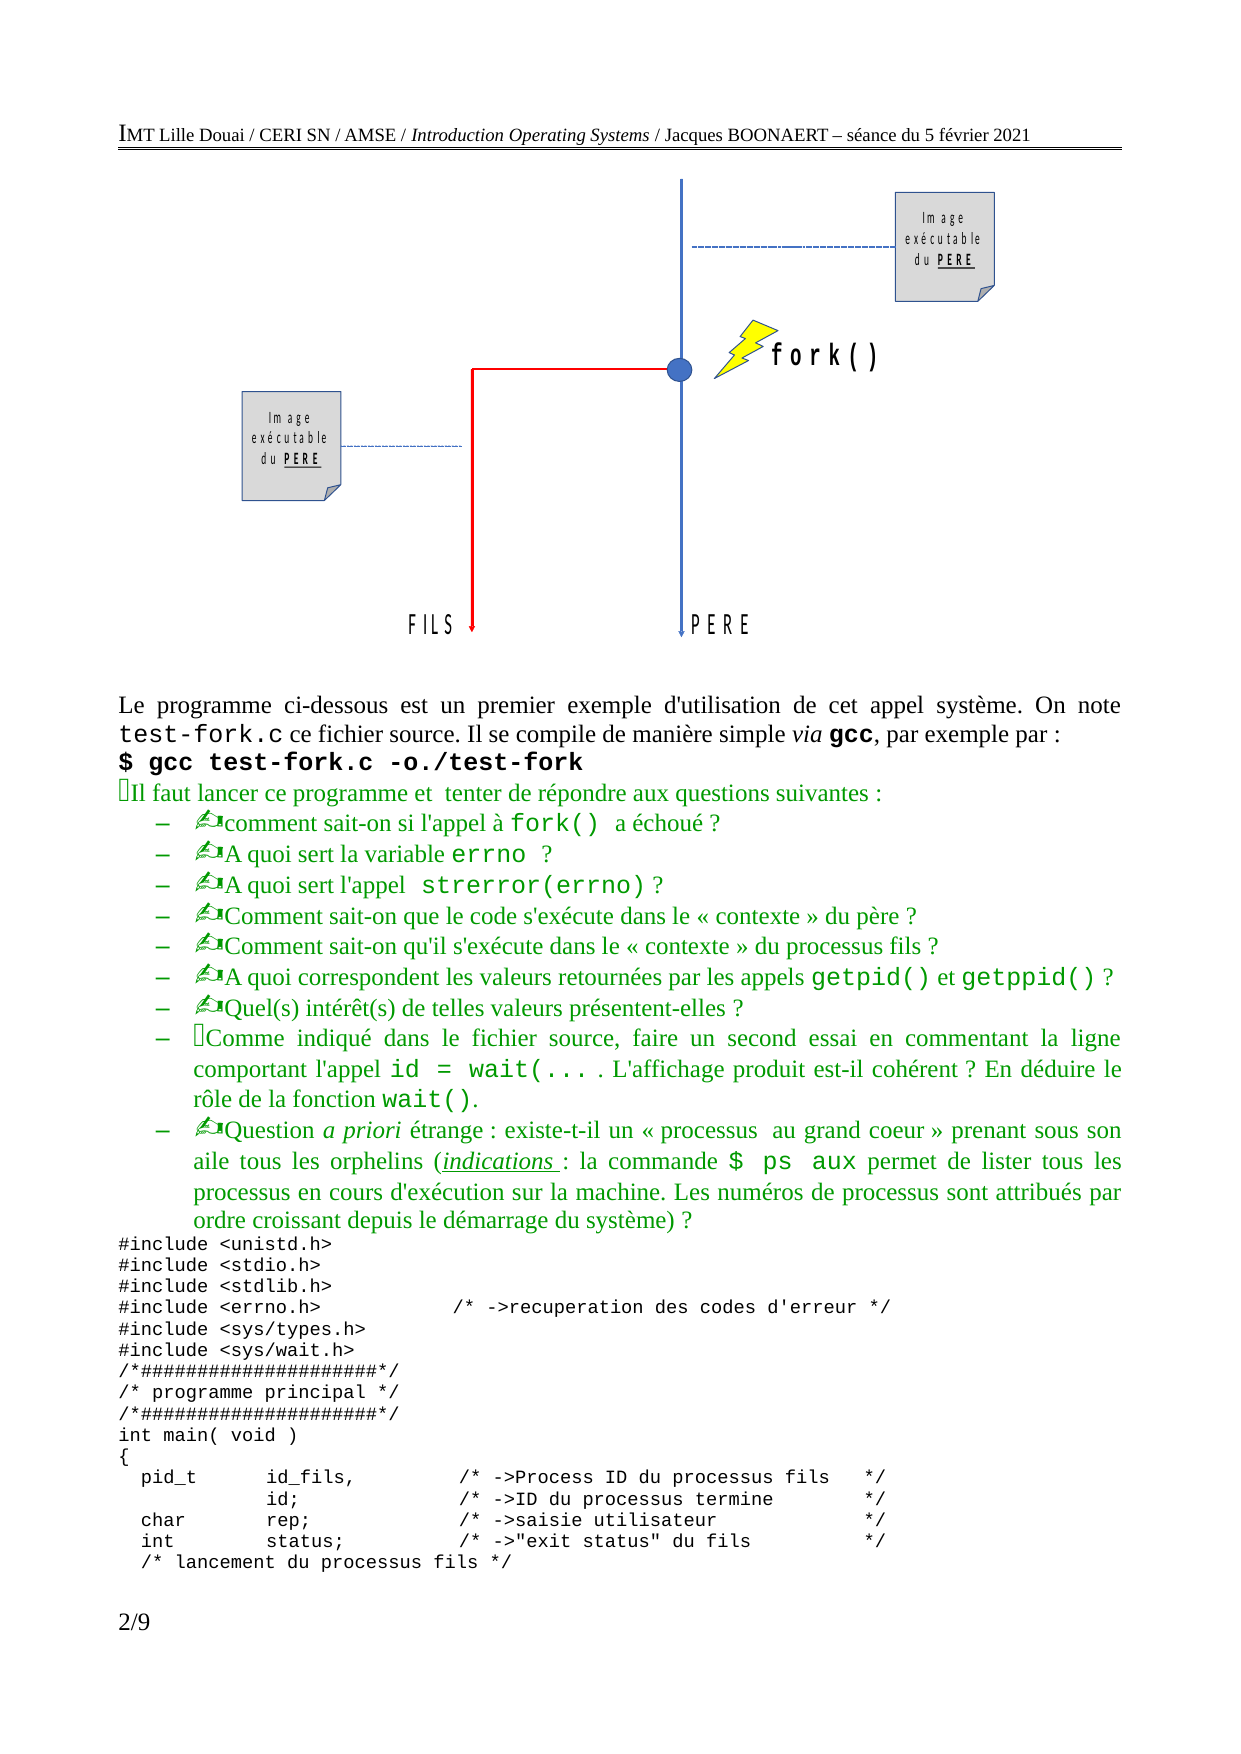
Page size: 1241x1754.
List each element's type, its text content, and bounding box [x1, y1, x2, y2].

list A quoi sert l'appel strerror(errno) ? [156, 870, 1122, 901]
text /*#####################*/ [118, 1404, 1122, 1426]
text /* programme principal */ [118, 1383, 1122, 1404]
text int status; /* ->"exit status" du fils */ [118, 1532, 1122, 1553]
text int main( void ) [118, 1426, 1122, 1447]
text { [118, 1447, 1122, 1468]
text /*#####################*/ [118, 1362, 1122, 1383]
text Il faut lancer ce programme et tenter de répondre aux questions suivantes : [118, 778, 1122, 808]
text pid_t id_fils, /* ->Process ID du processus fils */ [118, 1468, 1122, 1489]
text #include <stdlib.h> [118, 1277, 1122, 1298]
text char rep; /* ->saisie utilisateur */ [118, 1511, 1122, 1532]
text #include <unistd.h> [118, 1234, 1122, 1256]
text Le programme ci-dessous est un premier exemple d'utilisation de cet appel système. On note test-fork.c ce fichier source. Il se compile de manière simple via gcc, par exemple par : [118, 690, 1122, 749]
text id; /* ->ID du processus termine */ [118, 1489, 1122, 1511]
list A quoi sert la variable errno ? [156, 839, 1122, 870]
text #include <stdio.h> [118, 1256, 1122, 1277]
list Comme indiqué dans le fichier source, faire un second essai en commentant la ligne comportant l'appel id = wait(... . L'affichage produit est-il cohérent ? En déduire le rôle de la fonction wait(). [156, 1023, 1122, 1115]
text #include <errno.h> /* ->recuperation des codes d'erreur */ [118, 1298, 1122, 1319]
list comment sait-on si l'appel à fork() a échoué ? [156, 808, 1122, 839]
list A quoi correspondent les valeurs retournées par les appels getpid() et getppid() ? [156, 962, 1122, 993]
text #include <sys/types.h> [118, 1319, 1122, 1341]
list Comment sait-on que le code s'exécute dans le « contexte » du père ? [156, 901, 1122, 931]
list Quel(s) intérêt(s) de telles valeurs présentent-elles ? [156, 993, 1122, 1023]
text /* lancement du processus fils */ [118, 1553, 1122, 1574]
text #include <sys/wait.h> [118, 1341, 1122, 1362]
list Question a priori étrange : existe-t-il un « processus au grand coeur » prenant sous son aile tous les orphelins (indications : la commande $ ps aux permet de lister tous les processus en cours d'exécution sur la machine. Les numéros de processus sont attribués par ordre croissant depuis le démarrage du système) ? [156, 1115, 1122, 1234]
list Comment sait-on qu'il s'exécute dans le « contexte » du processus fils ? [156, 931, 1122, 962]
text $ gcc test-fork.c -o./test-fork [118, 749, 1122, 778]
